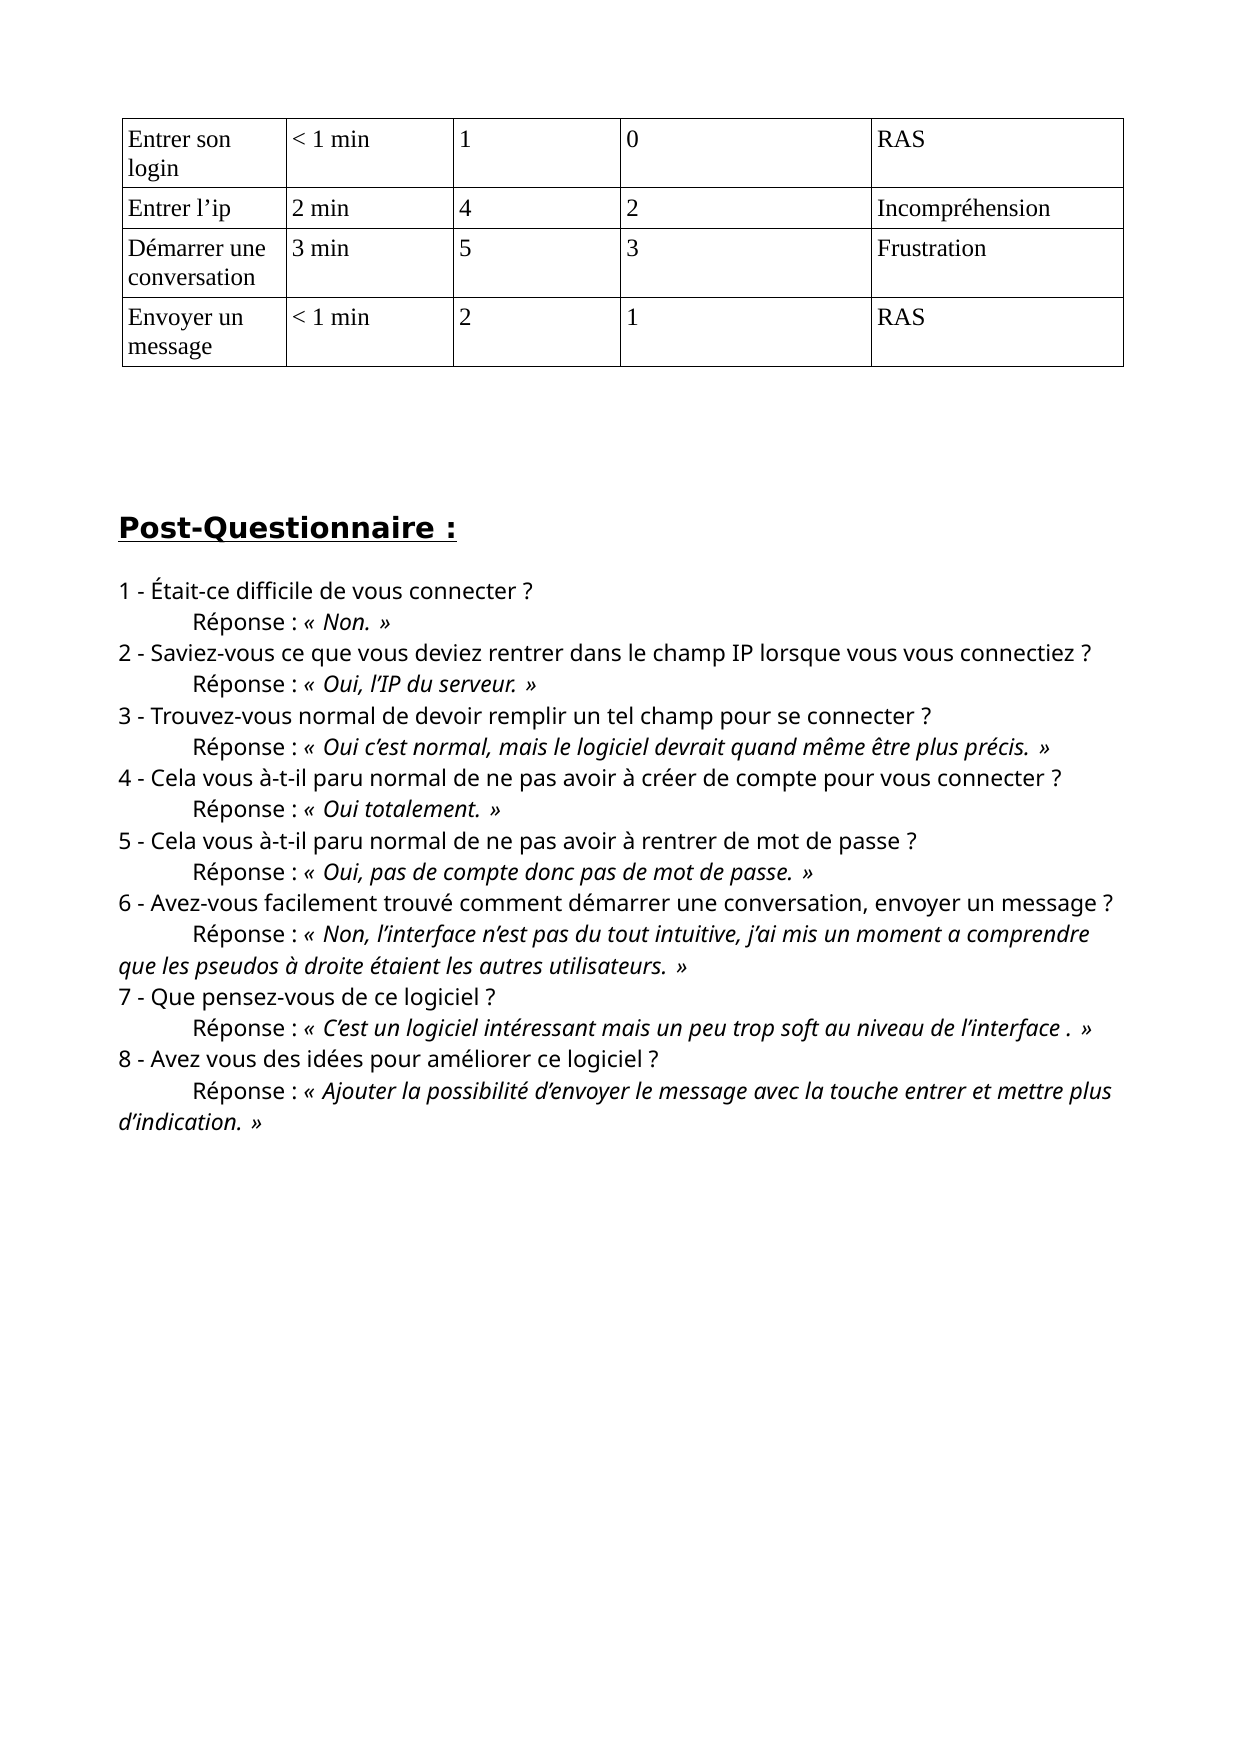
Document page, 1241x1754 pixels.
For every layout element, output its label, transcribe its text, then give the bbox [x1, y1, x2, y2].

text Réponse : « Ajouter la possibilité d’envoyer le message avec la touche entrer et mettre plus d’indication. » [118, 1075, 1122, 1137]
text 6 - Avez-vous facilement trouvé comment démarrer une conversation, envoyer un message ? [118, 887, 1122, 918]
table_cell 2 [621, 188, 871, 227]
text Réponse : « Oui, l’IP du serveur. » [118, 668, 1122, 700]
table_cell Incompréhension [872, 188, 1123, 227]
table_cell 2 min [287, 188, 453, 227]
table_cell Entrer l’ip [123, 188, 286, 227]
table_cell RAS [872, 298, 1123, 366]
text Post-Questionnaire : [118, 512, 1122, 546]
table_cell 4 [454, 188, 620, 227]
text Réponse : « Non, l’interface n’est pas du tout intuitive, j’ai mis un moment a comprendre que les pseudos à droite étaient les autres utilisateurs. » [118, 918, 1122, 981]
text 2 - Saviez-vous ce que vous deviez rentrer dans le champ IP lorsque vous vous connectiez ? [118, 637, 1122, 668]
table_cell 2 [454, 298, 620, 366]
text 8 - Avez vous des idées pour améliorer ce logiciel ? [118, 1043, 1122, 1075]
text 4 - Cela vous à-t-il paru normal de ne pas avoir à créer de compte pour vous connecter ? [118, 762, 1122, 793]
table_cell RAS [872, 119, 1123, 187]
table_cell 3 [621, 229, 871, 297]
table_cell < 1 min [287, 298, 453, 366]
table_cell 3 min [287, 229, 453, 297]
text Réponse : « Non. » [118, 606, 1122, 637]
text 5 - Cela vous à-t-il paru normal de ne pas avoir à rentrer de mot de passe ? [118, 825, 1122, 856]
table_cell 5 [454, 229, 620, 297]
table_cell 1 [621, 298, 871, 366]
table_cell Envoyer un message [123, 298, 286, 366]
text 3 - Trouvez-vous normal de devoir remplir un tel champ pour se connecter ? [118, 700, 1122, 731]
table_cell Entrer son login [123, 119, 286, 187]
text 1 - Était-ce difficile de vous connecter ? [118, 575, 1122, 606]
text Réponse : « C’est un logiciel intéressant mais un peu trop soft au niveau de l’interface . » [118, 1012, 1122, 1043]
table_cell 0 [621, 119, 871, 187]
text Réponse : « Oui, pas de compte donc pas de mot de passe. » [118, 856, 1122, 887]
text 7 - Que pensez-vous de ce logiciel ? [118, 981, 1122, 1012]
table_cell Frustration [872, 229, 1123, 297]
text Réponse : « Oui c’est normal, mais le logiciel devrait quand même être plus précis. » [118, 731, 1122, 762]
text Réponse : « Oui totalement. » [118, 793, 1122, 825]
table_cell < 1 min [287, 119, 453, 187]
table_cell 1 [454, 119, 620, 187]
table_cell Démarrer une conversation [123, 229, 286, 297]
